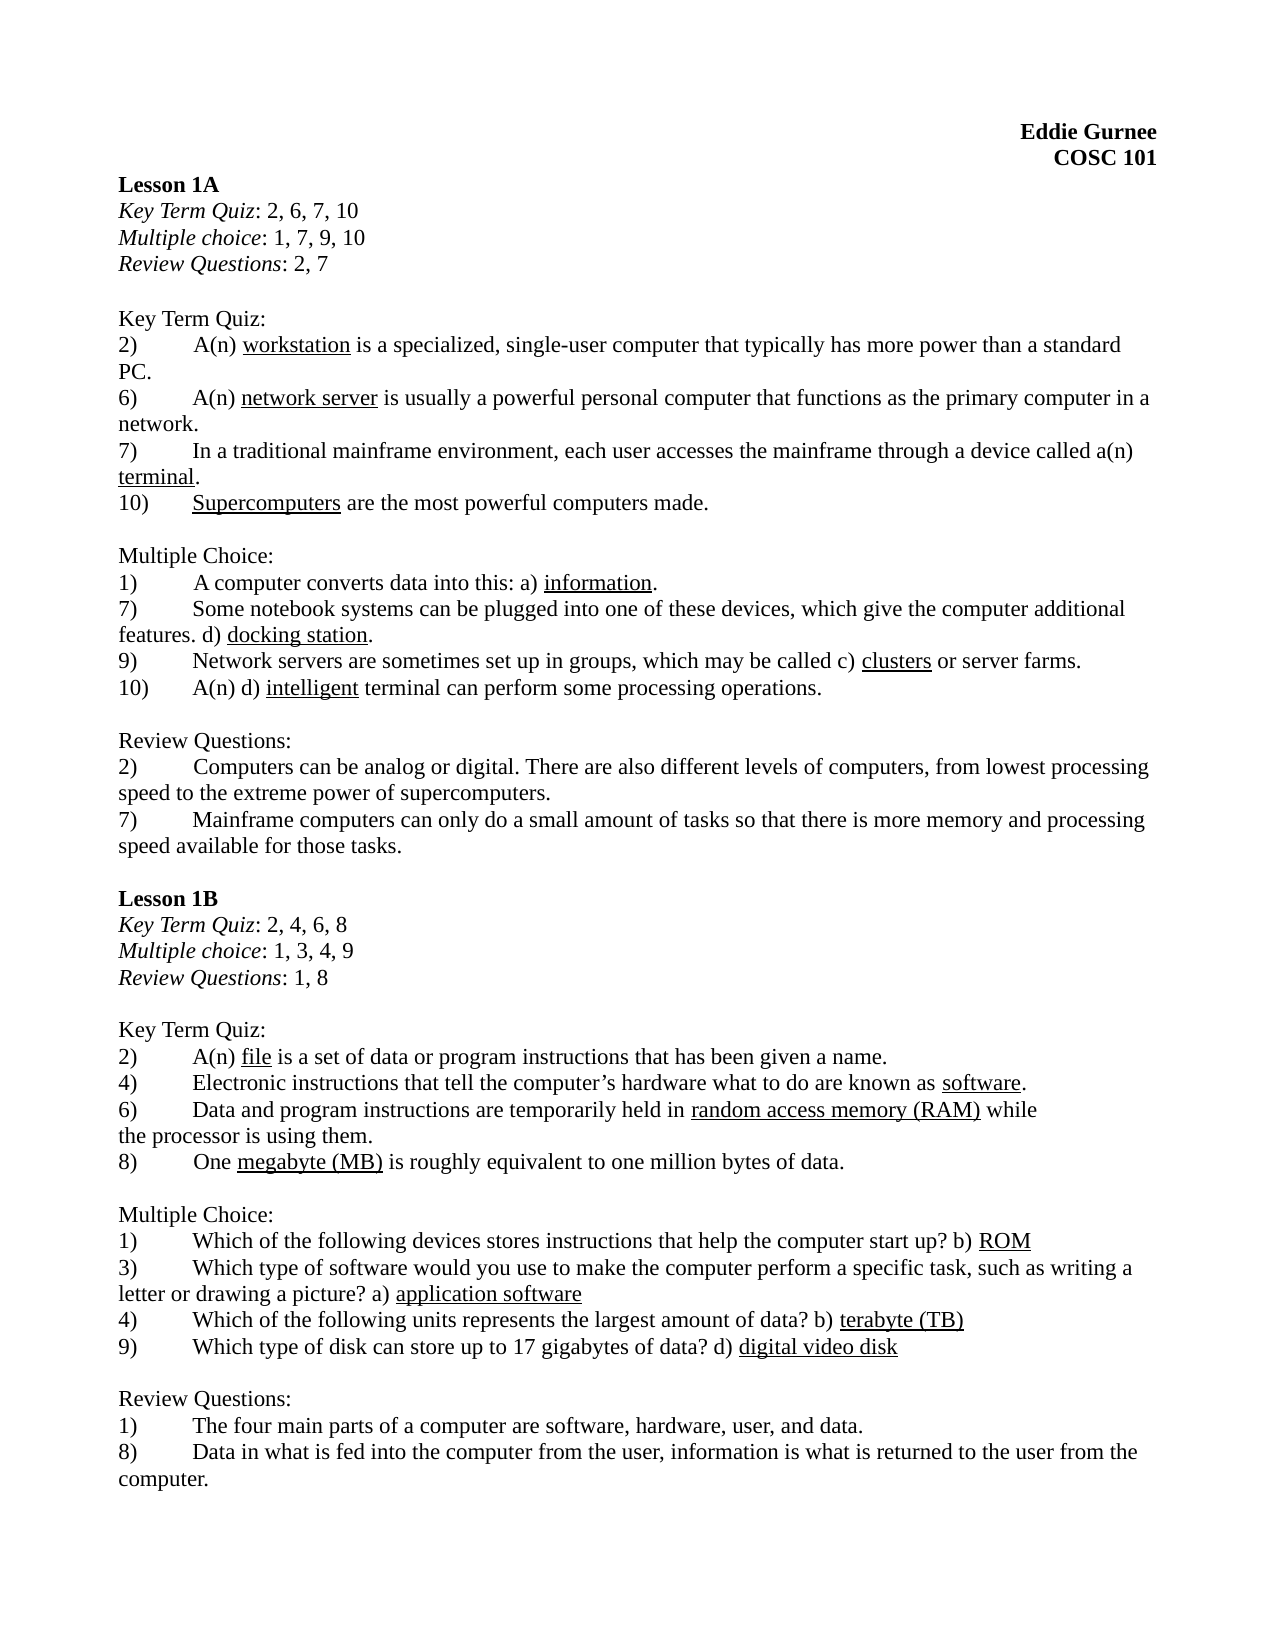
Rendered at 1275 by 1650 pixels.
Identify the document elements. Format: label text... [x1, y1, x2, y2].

text 1) The four main parts of a computer are software, hardware, user, and data. [118, 1412, 1157, 1438]
list 7) Some notebook systems can be plugged into one of these devices, which give the computer additional features. d) docking station. [118, 595, 1157, 648]
list 9) Network servers are sometimes set up in groups, which may be called c) clusters or server farms. [118, 648, 1157, 674]
list 10) Supercomputers are the most powerful computers made. [118, 489, 1157, 516]
text COSC 101 [118, 144, 1157, 171]
text Eddie Gurnee [118, 118, 1157, 144]
text 6) Data and program instructions are temporarily held in random access memory (RAM) while [118, 1096, 1157, 1122]
text 1) Which of the following devices stores instructions that help the computer start up? b) ROM [118, 1227, 1157, 1254]
list Computers can be analog or digital. There are also different levels of computers, from lowest processing speed to the extreme power of supercomputers. [118, 753, 1157, 806]
text Key Term Quiz: [118, 305, 1157, 331]
list A(n) workstation is a specialized, single-user computer that typically has more power than a standard PC. [118, 331, 1157, 384]
list 10) A(n) d) intelligent terminal can perform some processing operations. [118, 674, 1157, 700]
text 9) Which type of disk can store up to 17 gigabytes of data? d) digital video disk [118, 1333, 1157, 1359]
text Key Term Quiz: [118, 1017, 1157, 1043]
list 7) In a traditional mainframe environment, each user accesses the mainframe through a device called a(n) terminal. [118, 437, 1157, 489]
text Multiple Choice: [118, 542, 1157, 568]
text 8) Data in what is fed into the computer from the user, information is what is returned to the user from the computer. [118, 1438, 1157, 1491]
list 7) Mainframe computers can only do a small amount of tasks so that there is more memory and processing speed available for those tasks. [118, 806, 1157, 858]
text Multiple Choice: [118, 1201, 1157, 1227]
text Review Questions: [118, 1386, 1157, 1412]
text the processor is using them. [118, 1122, 1157, 1148]
text Lesson 1A Key Term Quiz: 2, 6, 7, 10 Multiple choice: 1, 7, 9, 10 Review Questions: 2, 7 [118, 171, 1157, 305]
list A computer converts data into this: a) information. [118, 568, 1157, 595]
text 4) Which of the following units represents the largest amount of data? b) terabyte (TB) [118, 1306, 1157, 1333]
text Review Questions: [118, 727, 1157, 753]
list One megabyte (MB) is roughly equivalent to one million bytes of data. [118, 1148, 1157, 1175]
text Lesson 1B Key Term Quiz: 2, 4, 6, 8 Multiple choice: 1, 3, 4, 9 Review Questions: 1, 8 [118, 858, 1157, 990]
text 4) Electronic instructions that tell the computer’s hardware what to do are known as software. [118, 1069, 1157, 1096]
text 3) Which type of software would you use to make the computer perform a specific task, such as writing a letter or drawing a picture? a) application software [118, 1254, 1157, 1306]
list 6) A(n) network server is usually a powerful personal computer that functions as the primary computer in a network. [118, 384, 1157, 437]
text 2) A(n) file is a set of data or program instructions that has been given a name. [118, 1043, 1157, 1069]
